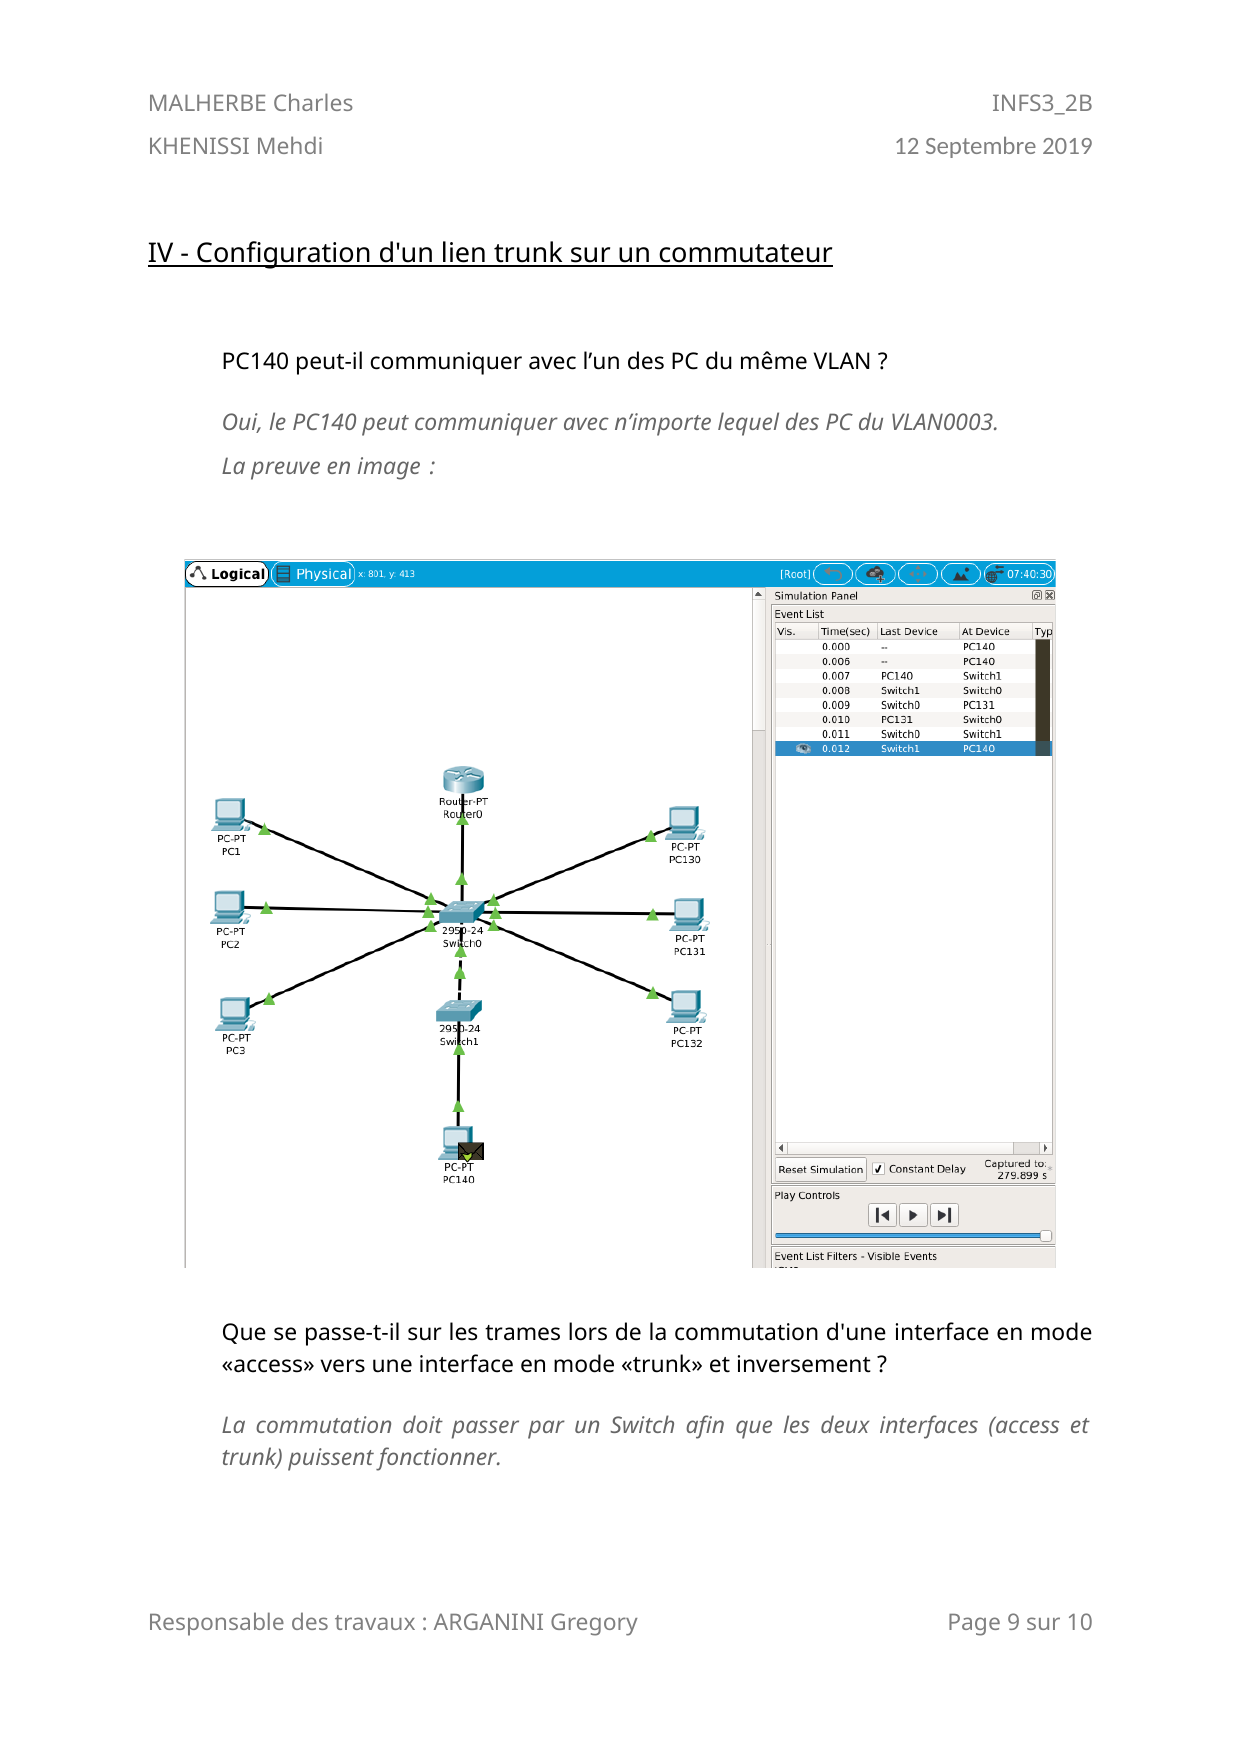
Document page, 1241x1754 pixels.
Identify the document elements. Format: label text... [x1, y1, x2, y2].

text La preuve en image : [221, 450, 1093, 481]
text Illustration 6 : Un échange de paquet entre le PC140 et le PC131 (VLAN0003) [184, 537, 1056, 559]
subtitle IV - Configuration d'un lien trunk sur un commutateur [148, 234, 1093, 271]
text Que se passe-t-il sur les trames lors de la commutation d'une interface en mode «access» vers une interface en mode «trunk» et inversement ? [221, 1316, 1093, 1379]
text PC140 peut-il communiquer avec l’un des PC du même VLAN ? [221, 344, 1093, 376]
text Oui, le PC140 peut communiquer avec n’importe lequel des PC du VLAN0003. [221, 406, 1093, 437]
text La commutation doit passer par un Switch afin que les deux interfaces (access et trunk) puissent fonctionner. [221, 1409, 1093, 1472]
